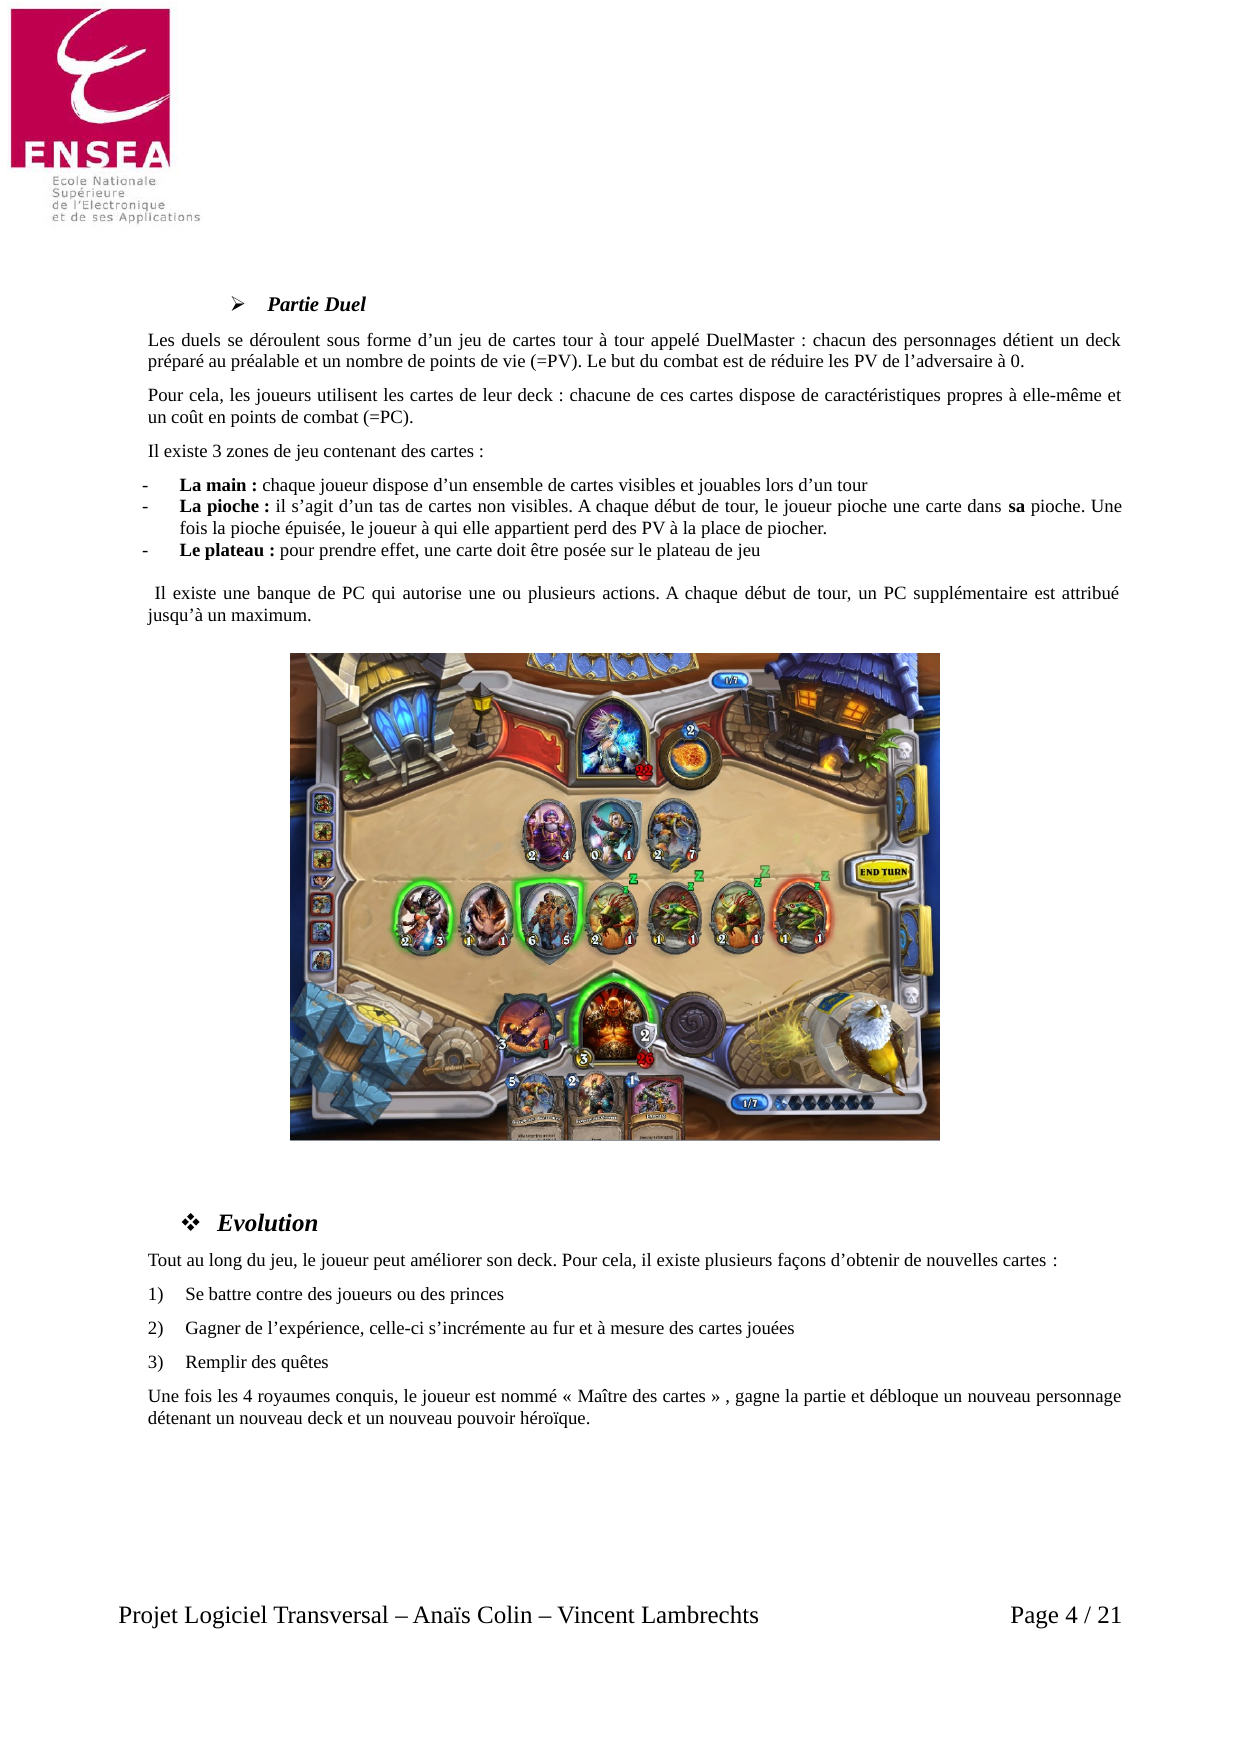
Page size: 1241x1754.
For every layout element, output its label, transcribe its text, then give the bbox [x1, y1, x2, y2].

list Le plateau : pour prendre effet, une carte doit être posée sur le plateau de jeu [142, 538, 1122, 560]
list Evolution [179, 1208, 1122, 1237]
list Gagner de l’expérience, celle-ci s’incrémente au fur et à mesure des cartes jouées [148, 1317, 1122, 1339]
text Il existe 3 zones de jeu contenant des cartes : [148, 440, 1122, 461]
text Il existe une banque de PC qui autorise une ou plusieurs actions. A chaque début de tour, un PC supplémentaire est attribué jusqu’à un maximum. [148, 582, 1122, 625]
list La pioche : il s’agit d’un tas de cartes non visibles. A chaque début de tour, le joueur pioche une carte dans sa pioche. Une fois la pioche épuisée, le joueur à qui elle appartient perd des PV à la place de piocher. [142, 495, 1122, 538]
list Partie Duel [229, 292, 1122, 316]
list Remplir des quêtes [148, 1351, 1122, 1373]
list La main : chaque joueur dispose d’un ensemble de cartes visibles et jouables lors d’un tour [142, 474, 1122, 495]
text Pour cela, les joueurs utilisent les cartes de leur deck : chacune de ces cartes dispose de caractéristiques propres à elle-même et un coût en points de combat (=PC). [148, 384, 1122, 427]
list Se battre contre des joueurs ou des princes [148, 1283, 1122, 1305]
text Tout au long du jeu, le joueur peut améliorer son deck. Pour cela, il existe plusieurs façons d’obtenir de nouvelles cartes : [148, 1249, 1122, 1271]
text Une fois les 4 royaumes conquis, le joueur est nommé « Maître des cartes » , gagne la partie et débloque un nouveau personnage détenant un nouveau deck et un nouveau pouvoir héroïque. [148, 1385, 1122, 1428]
text Les duels se déroulent sous forme d’un jeu de cartes tour à tour appelé DuelMaster : chacun des personnages détient un deck préparé au préalable et un nombre de points de vie (=PV). Le but du combat est de réduire les PV de l’adversaire à 0. [148, 329, 1122, 372]
